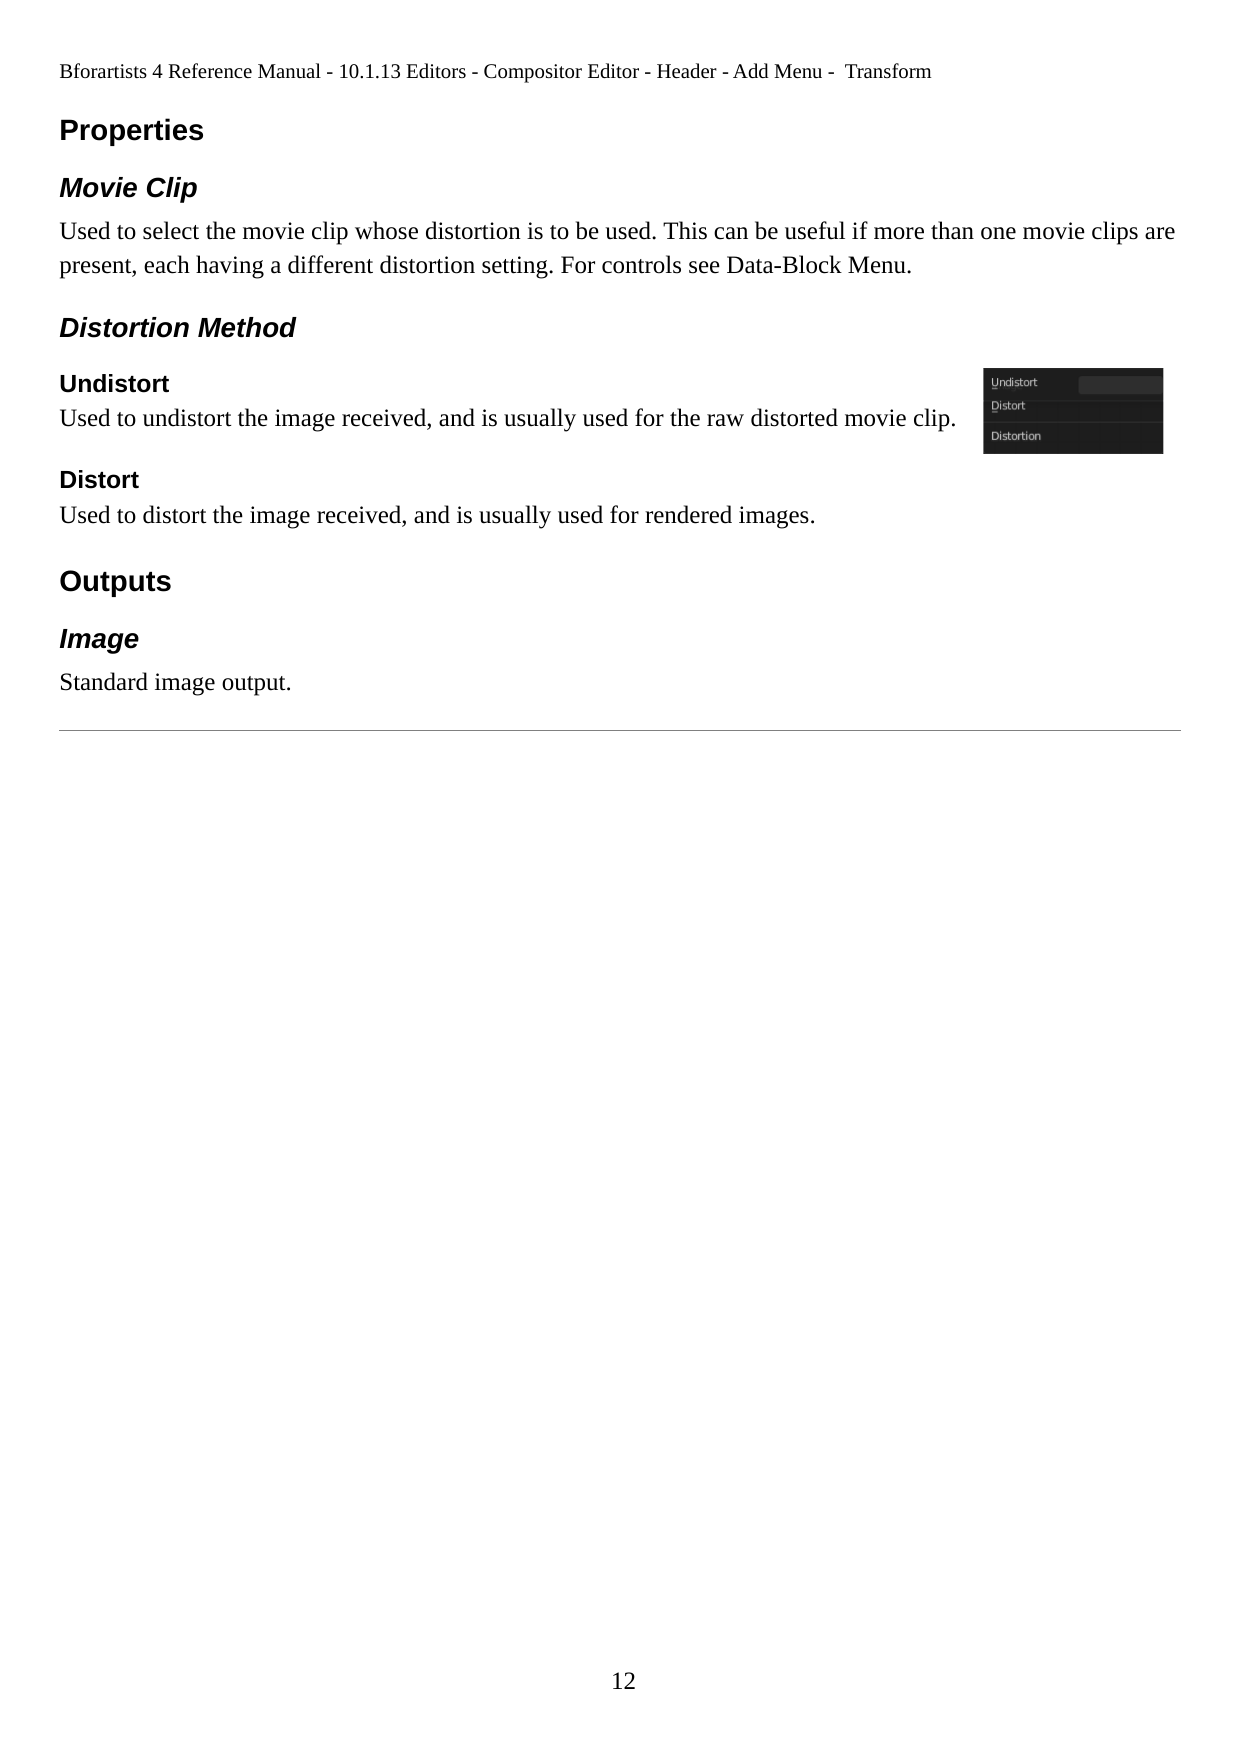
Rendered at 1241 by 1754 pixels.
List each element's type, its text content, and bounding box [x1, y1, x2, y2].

text Used to select the movie clip whose distortion is to be used. This can be useful if more than one movie clips are present, each having a different distortion setting. For controls see Data-Block Menu. [59, 216, 1181, 279]
subtitle Distort [59, 465, 1181, 493]
subtitle Outputs [59, 563, 1181, 597]
picture [983, 368, 1164, 454]
subtitle Image [59, 622, 1181, 654]
text Used to undistort the image received, and is usually used for the raw distorted movie clip. [59, 403, 983, 432]
subtitle [1164, 369, 1181, 397]
subtitle Distortion Method [59, 312, 1181, 344]
text Used to distort the image received, and is usually used for rendered images. [59, 500, 1181, 528]
subtitle Movie Clip [59, 171, 1181, 203]
subtitle Undistort [59, 369, 983, 397]
text Standard image output. [59, 667, 1181, 695]
subtitle Properties [59, 113, 1181, 146]
